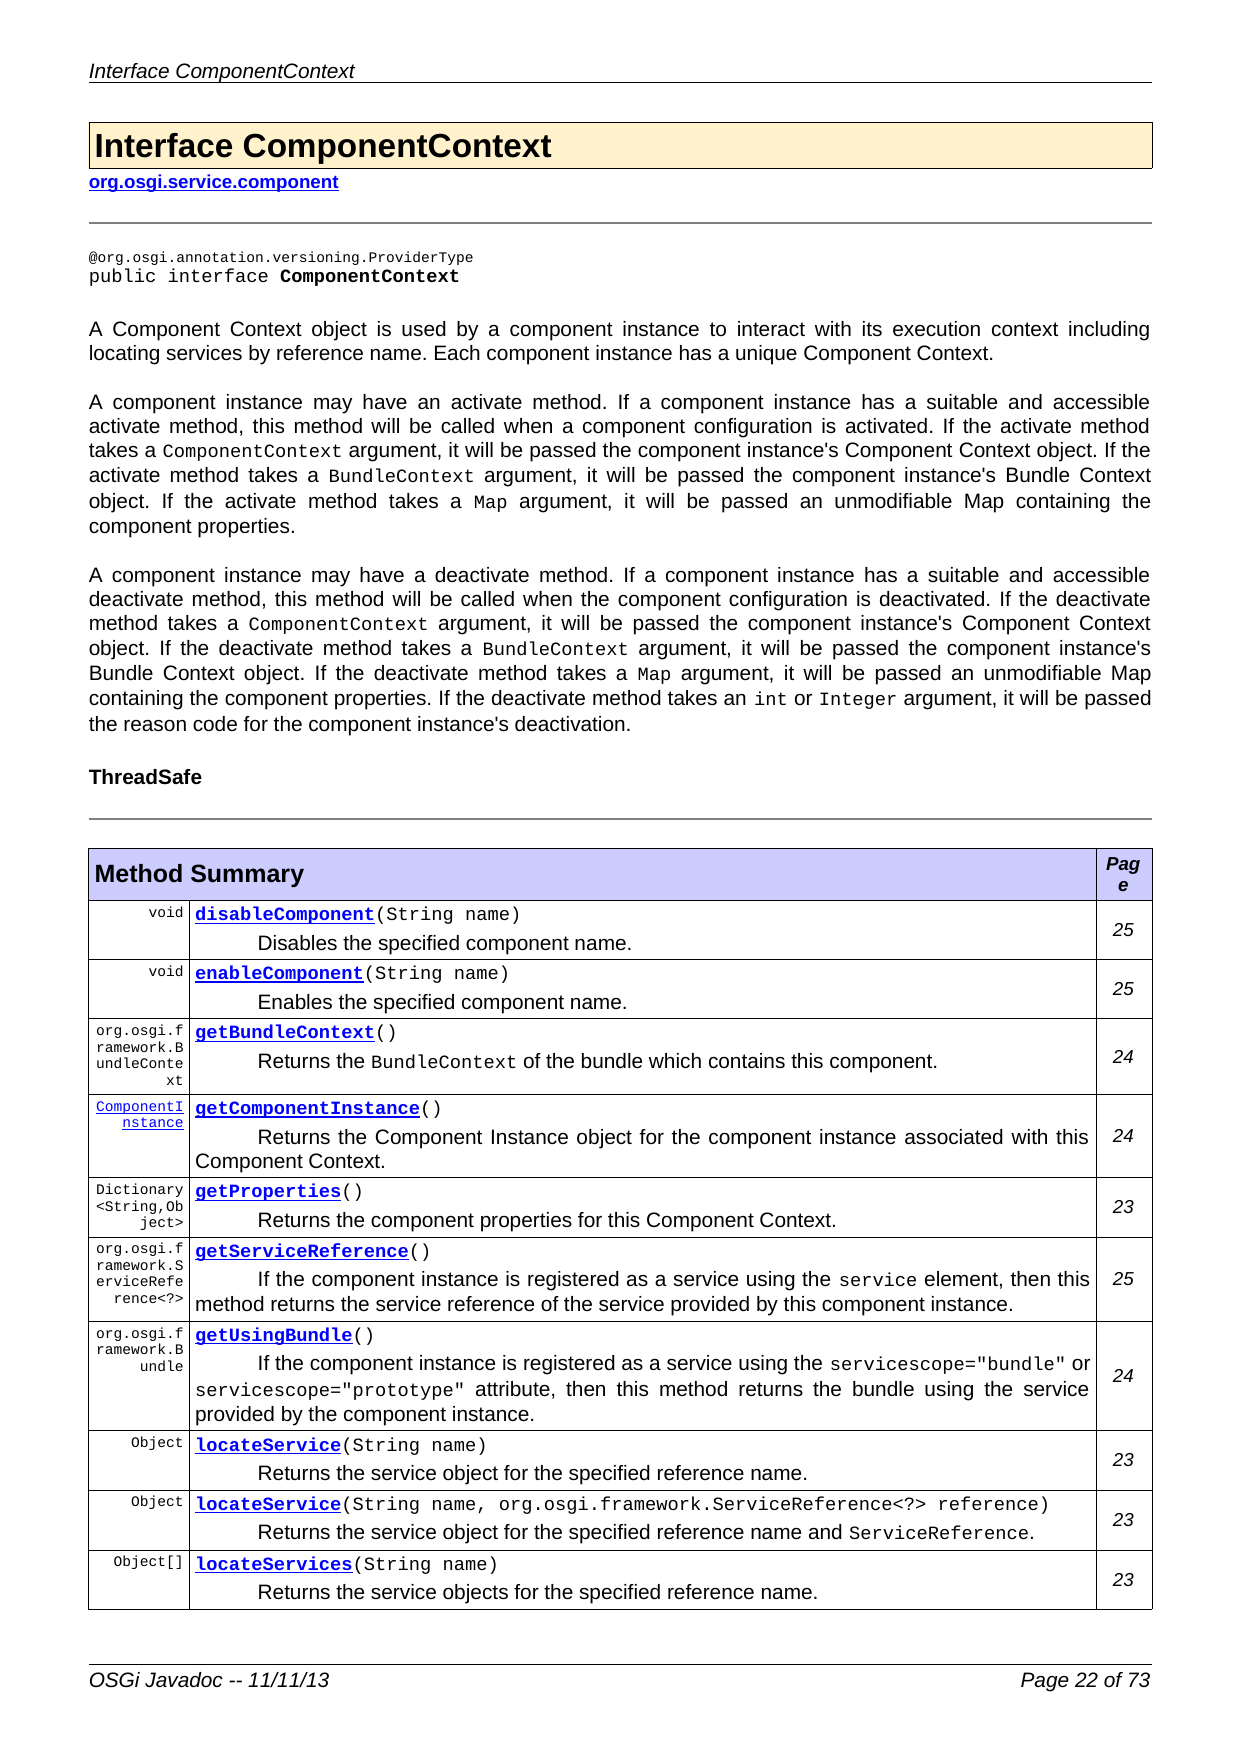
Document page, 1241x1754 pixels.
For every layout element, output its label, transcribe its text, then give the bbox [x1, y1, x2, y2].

table_cell 25 [1097, 1238, 1152, 1321]
table_cell 24 [1097, 1322, 1152, 1430]
table_cell getProperties() Returns the component properties for this Component Context. [190, 1178, 1096, 1237]
table_cell ComponentInstance [89, 1095, 189, 1177]
table_cell getServiceReference() If the component instance is registered as a service using the service element, then this method returns the service reference of the service provided by this component instance. [190, 1238, 1096, 1321]
table_cell 23 [1097, 1178, 1152, 1237]
table_cell 25 [1097, 901, 1152, 959]
table_cell 24 [1097, 1019, 1152, 1094]
table_cell Dictionary<String,Object> [89, 1178, 189, 1237]
text A component instance may have a deactivate method. If a component instance has a suitable and accessible deactivate method, this method will be called when the component configuration is deactivated. If the deactivate method takes a ComponentContext argument, it will be passed the component instance's Component Context object. If the deactivate method takes a BundleContext argument, it will be passed the component instance's Bundle Context object. If the deactivate method takes a Map argument, it will be passed an unmodifiable Map containing the component properties. If the deactivate method takes an int or Integer argument, it will be passed the reason code for the component instance's deactivation. [88, 563, 1152, 735]
table_cell 23 [1097, 1431, 1152, 1489]
table_cell Object[] [89, 1551, 189, 1609]
table_cell locateService(String name) Returns the service object for the specified reference name. [190, 1431, 1096, 1489]
table_cell getComponentInstance() Returns the Component Instance object for the component instance associated with this Component Context. [190, 1095, 1096, 1177]
table_cell org.osgi.framework.BundleContext [89, 1019, 189, 1094]
table_cell void [89, 960, 189, 1018]
text A Component Context object is used by a component instance to interact with its execution context including locating services by reference name. Each component instance has a unique Component Context. [88, 317, 1152, 365]
table_cell enableComponent(String name) Enables the specified component name. [190, 960, 1096, 1018]
table_cell 23 [1097, 1551, 1152, 1609]
text A component instance may have an activate method. If a component instance has a suitable and accessible activate method, this method will be called when a component configuration is activated. If the activate method takes a ComponentContext argument, it will be passed the component instance's Component Context object. If the activate method takes a BundleContext argument, it will be passed the component instance's Bundle Context object. If the activate method takes a Map argument, it will be passed an unmodifiable Map containing the component properties. [88, 390, 1152, 538]
table_cell locateServices(String name) Returns the service objects for the specified reference name. [190, 1551, 1096, 1609]
table_cell void [89, 901, 189, 959]
table_cell getUsingBundle() If the component instance is registered as a service using the servicescope="bundle" or servicescope="prototype" attribute, then this method returns the bundle using the service provided by the component instance. [190, 1322, 1096, 1430]
table_cell locateService(String name, org.osgi.framework.ServiceReference<?> reference) Returns the service object for the specified reference name and ServiceReference. [190, 1491, 1096, 1550]
table_cell 24 [1097, 960, 1152, 1018]
table_cell Object [89, 1491, 189, 1550]
table_cell getBundleContext() Returns the BundleContext of the bundle which contains this component. [190, 1019, 1096, 1094]
text @org.osgi.annotation.versioning.ProviderType public interface ComponentContext [88, 250, 1152, 288]
table_cell disableComponent(String name) Disables the specified component name. [190, 901, 1096, 959]
table_cell Object [89, 1431, 189, 1489]
text org.osgi.service.component [88, 171, 1152, 193]
subtitle Interface ComponentContext [90, 123, 1152, 168]
table_cell org.osgi.framework.Bundle [89, 1322, 189, 1430]
table_header Method Summary [89, 849, 1096, 900]
table_cell 23 [1097, 1491, 1152, 1550]
table_cell org.osgi.framework.ServiceReference<?> [89, 1238, 189, 1321]
table_cell 24 [1097, 1095, 1152, 1177]
table_header Page [1097, 849, 1152, 900]
text ThreadSafe [88, 764, 1152, 788]
